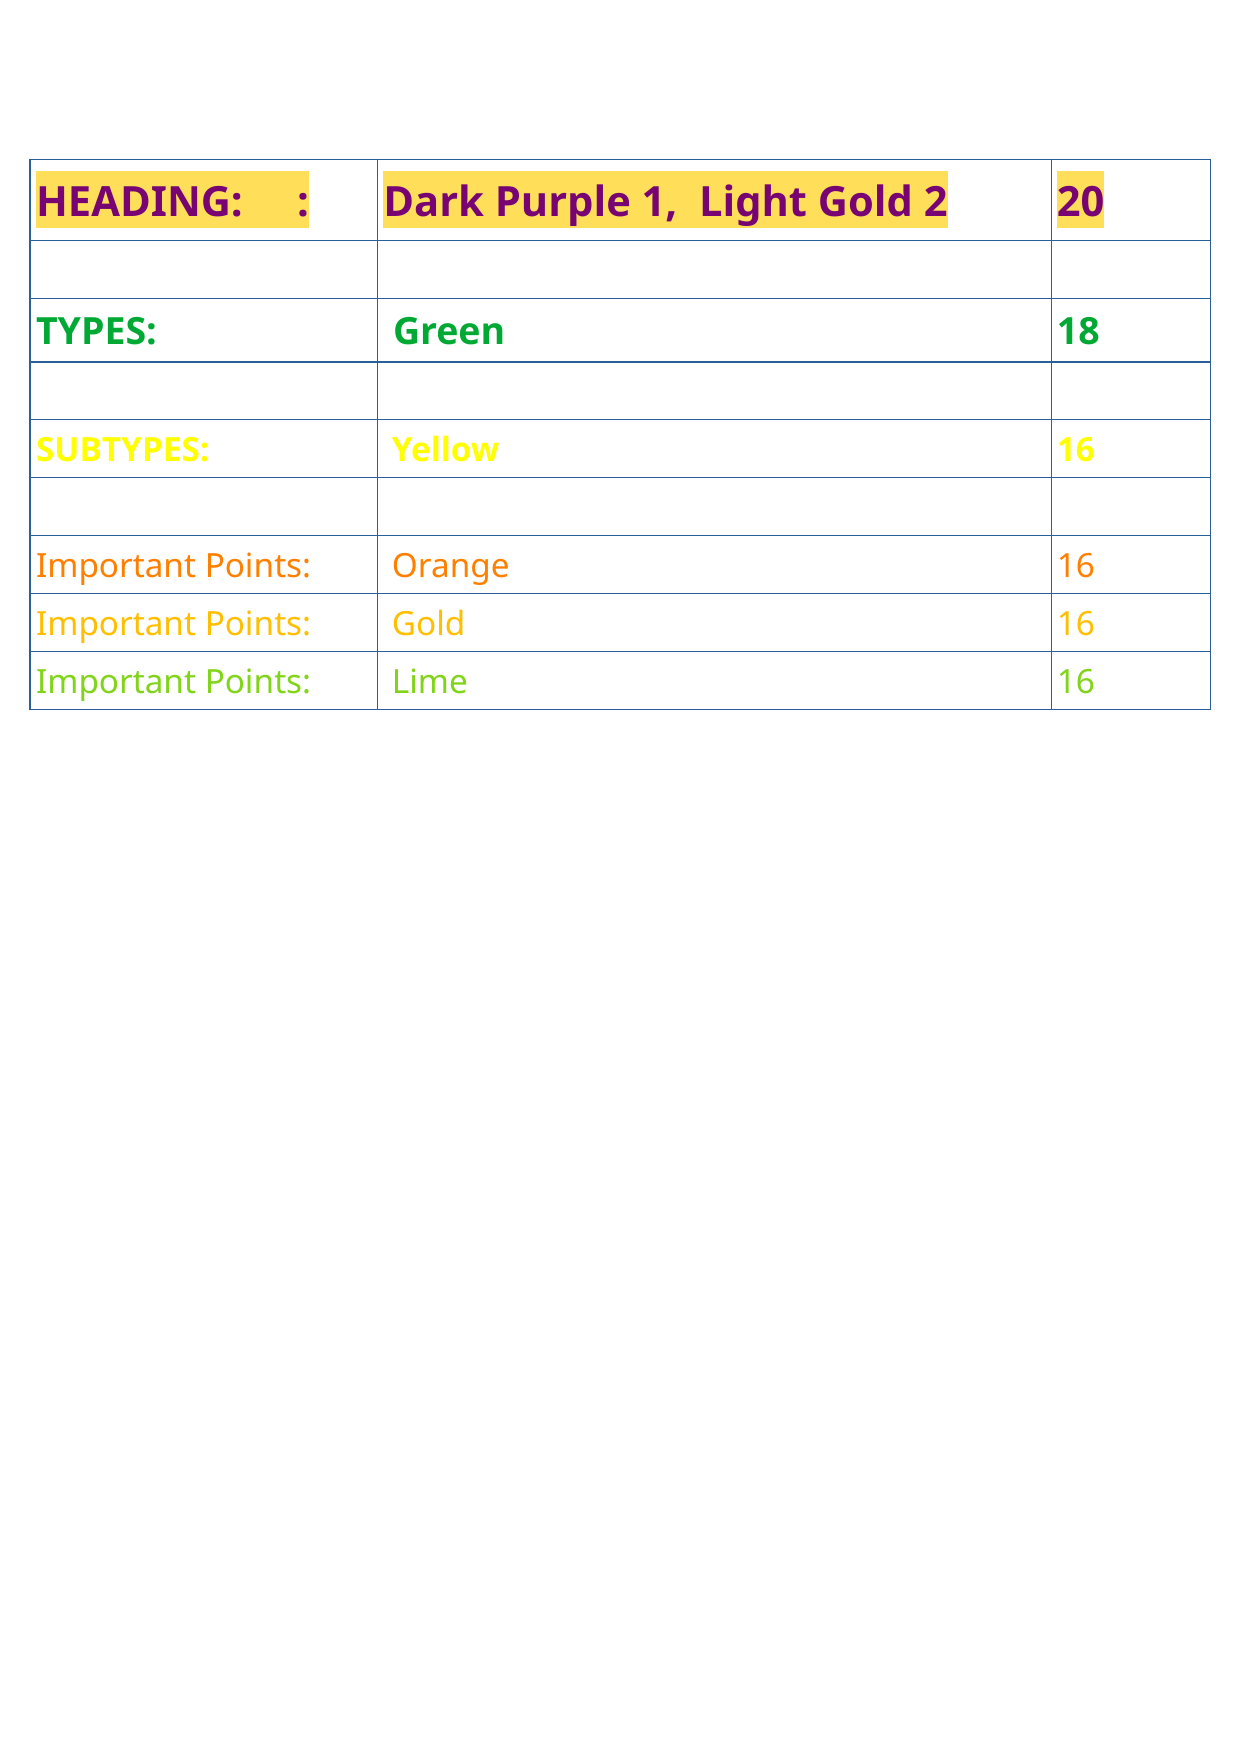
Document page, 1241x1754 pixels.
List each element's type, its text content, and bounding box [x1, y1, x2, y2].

table_cell 16 [1052, 536, 1210, 593]
table_cell Yellow [378, 420, 1051, 477]
table_cell [1052, 241, 1210, 298]
table_cell [31, 478, 377, 535]
table_cell Orange [378, 536, 1051, 593]
table_cell 16 [1052, 420, 1210, 477]
table_cell [31, 363, 377, 419]
table_cell [1052, 478, 1210, 535]
table_cell [378, 241, 1051, 298]
table_header 20 [1052, 160, 1210, 240]
table_header Dark Purple 1, Light Gold 2 [378, 160, 1051, 240]
table_cell Important Points: [31, 536, 377, 593]
table_cell [31, 241, 377, 298]
table_cell 16 [1052, 594, 1210, 651]
table_cell 18 [1052, 299, 1210, 361]
table_cell TYPES: [31, 299, 377, 361]
table_cell SUBTYPES: [31, 420, 377, 477]
table_cell [378, 363, 1051, 419]
table_cell [1052, 363, 1210, 419]
table_cell 16 [1052, 652, 1210, 709]
table_cell Green [378, 299, 1051, 361]
table_cell Lime [378, 652, 1051, 709]
table_cell Gold [378, 594, 1051, 651]
table_cell [378, 478, 1051, 535]
table_cell Important Points: [31, 594, 377, 651]
table_header HEADING: : [31, 160, 377, 240]
table_cell Important Points: [31, 652, 377, 709]
